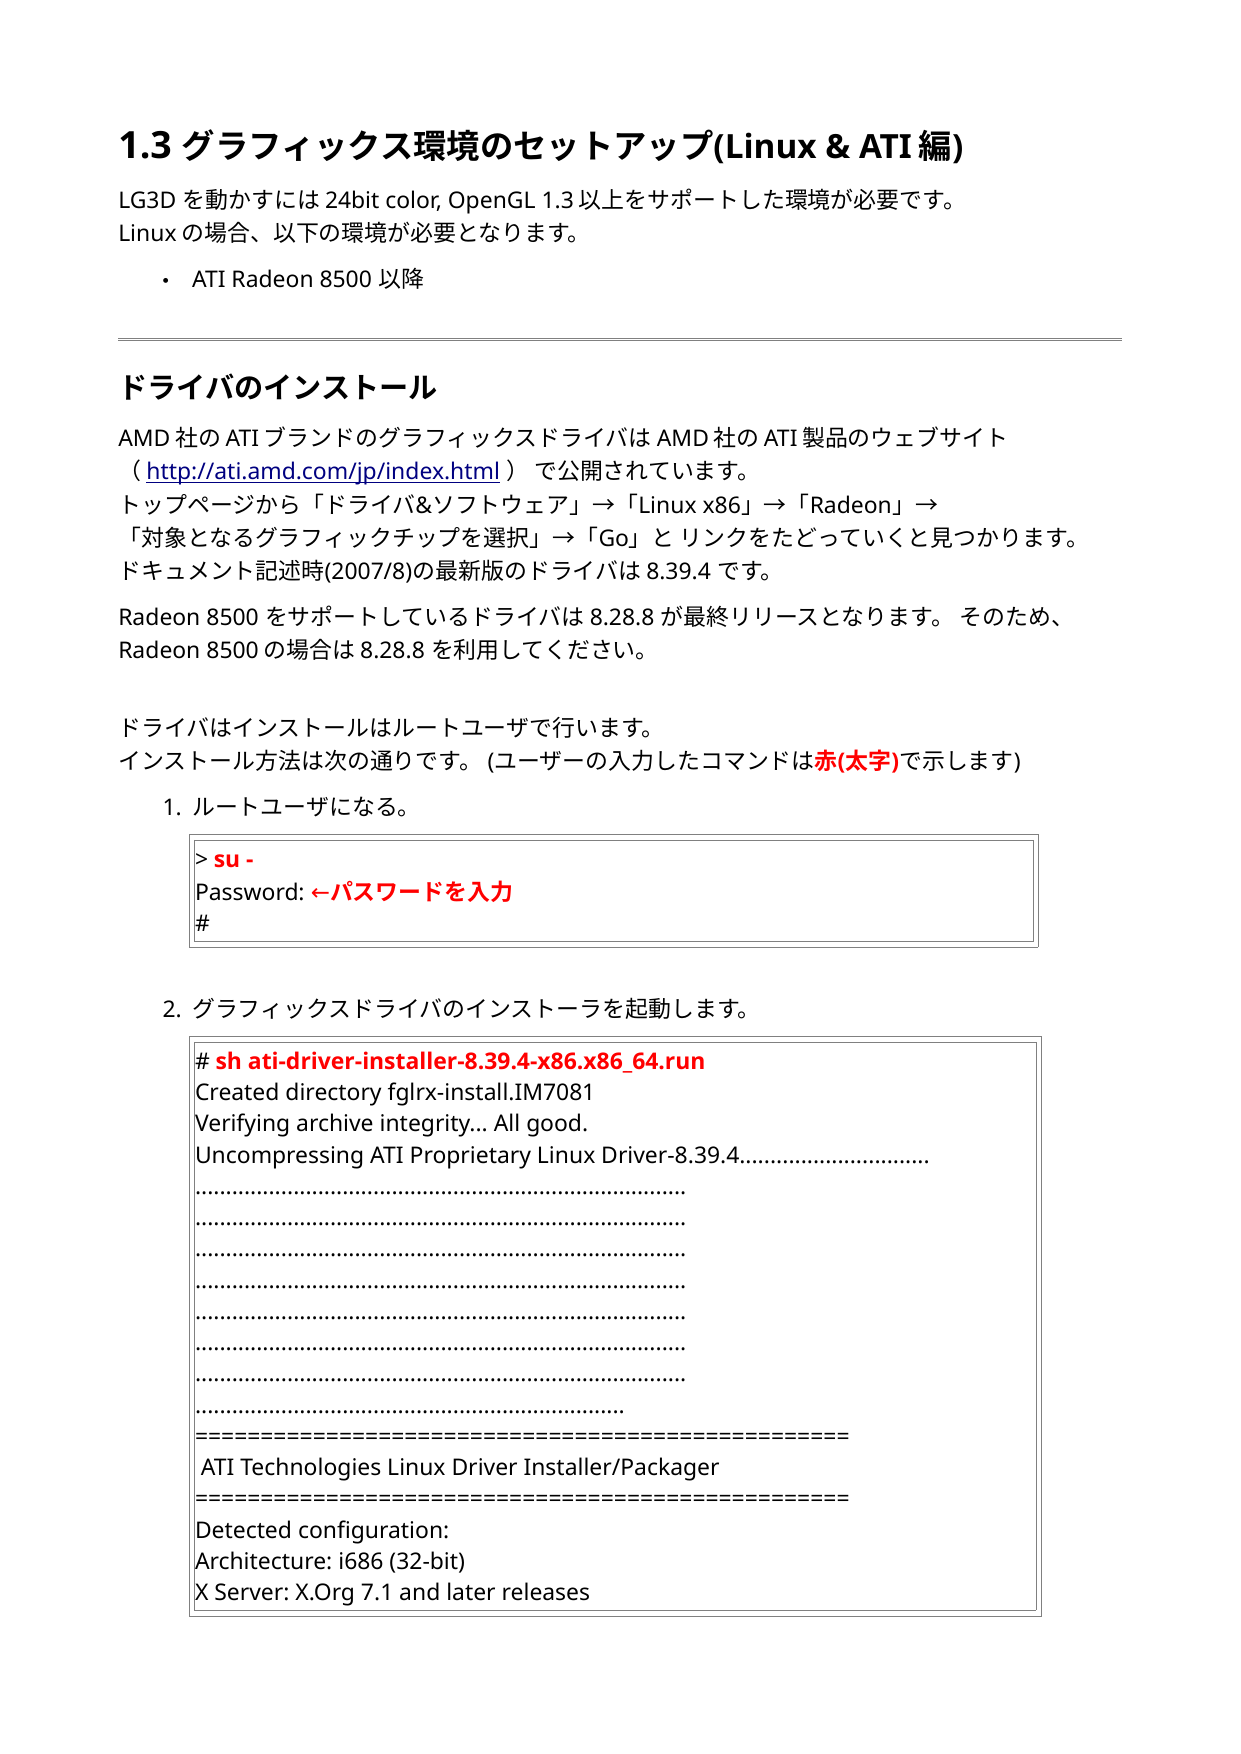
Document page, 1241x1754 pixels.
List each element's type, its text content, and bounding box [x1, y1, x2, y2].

subtitle 1.3 グラフィックス環境のセットアップ(Linux & ATI編) [118, 118, 1122, 169]
list ATI Radeon 8500 以降 [162, 261, 1122, 294]
list グラフィックスドライバのインストーラを起動します。 [162, 991, 1122, 1024]
text LG3D を動かすには 24bit color, OpenGL 1.3以上をサポートした環境が必要です。 Linuxの場合、以下の環境が必要となります。 [118, 182, 1122, 248]
subtitle ドライバのインストール [118, 365, 1122, 407]
table_header # sh ati-driver-installer-8.39.4-x86.x86_64.run Created directory fglrx-install.IM7081 Verifying archive integrity... All good. Uncompressing ATI Proprietary Linux Driver-8.39.4............................... ................................................................................ ................................................................................ ................................................................................ ................................................................................ ................................................................................ ................................................................................ ................................................................................ ...................................................................... ================================================== ATI Technologies Linux Driver Installer/Packager ================================================== Detected configuration: Architecture: i686 (32-bit) X Server: X.Org 7.1 and later releases [192, 1037, 1039, 1610]
text ドライバはインストールはルートユーザで行います。 インストール方法は次の通りです。 (ユーザーの入力したコマンドは赤(太字)で示します) [118, 709, 1122, 776]
text AMD社のATIブランドのグラフィックスドライバは AMD社のATI製品のウェブサイト （ http://ati.amd.com/jp/index.html ） で公開されています。 トップページから「ドライバ&ソフトウェア」→「Linux x86」→「Radeon」→ 「対象となるグラフィックチップを選択」→「Go」と リンクをたどっていくと見つかります。 ドキュメント記述時(2007/8)の最新版のドライバは 8.39.4 です。 [118, 420, 1122, 587]
text Radeon 8500 をサポートしているドライバは 8.28.8 が最終リリースとなります。 そのため、Radeon 8500の場合は 8.28.8 を利用してください。 [118, 599, 1122, 697]
list ルートユーザになる。 [162, 788, 1122, 822]
table_header > su - Password: ←パスワードを入力 # [192, 835, 1036, 941]
